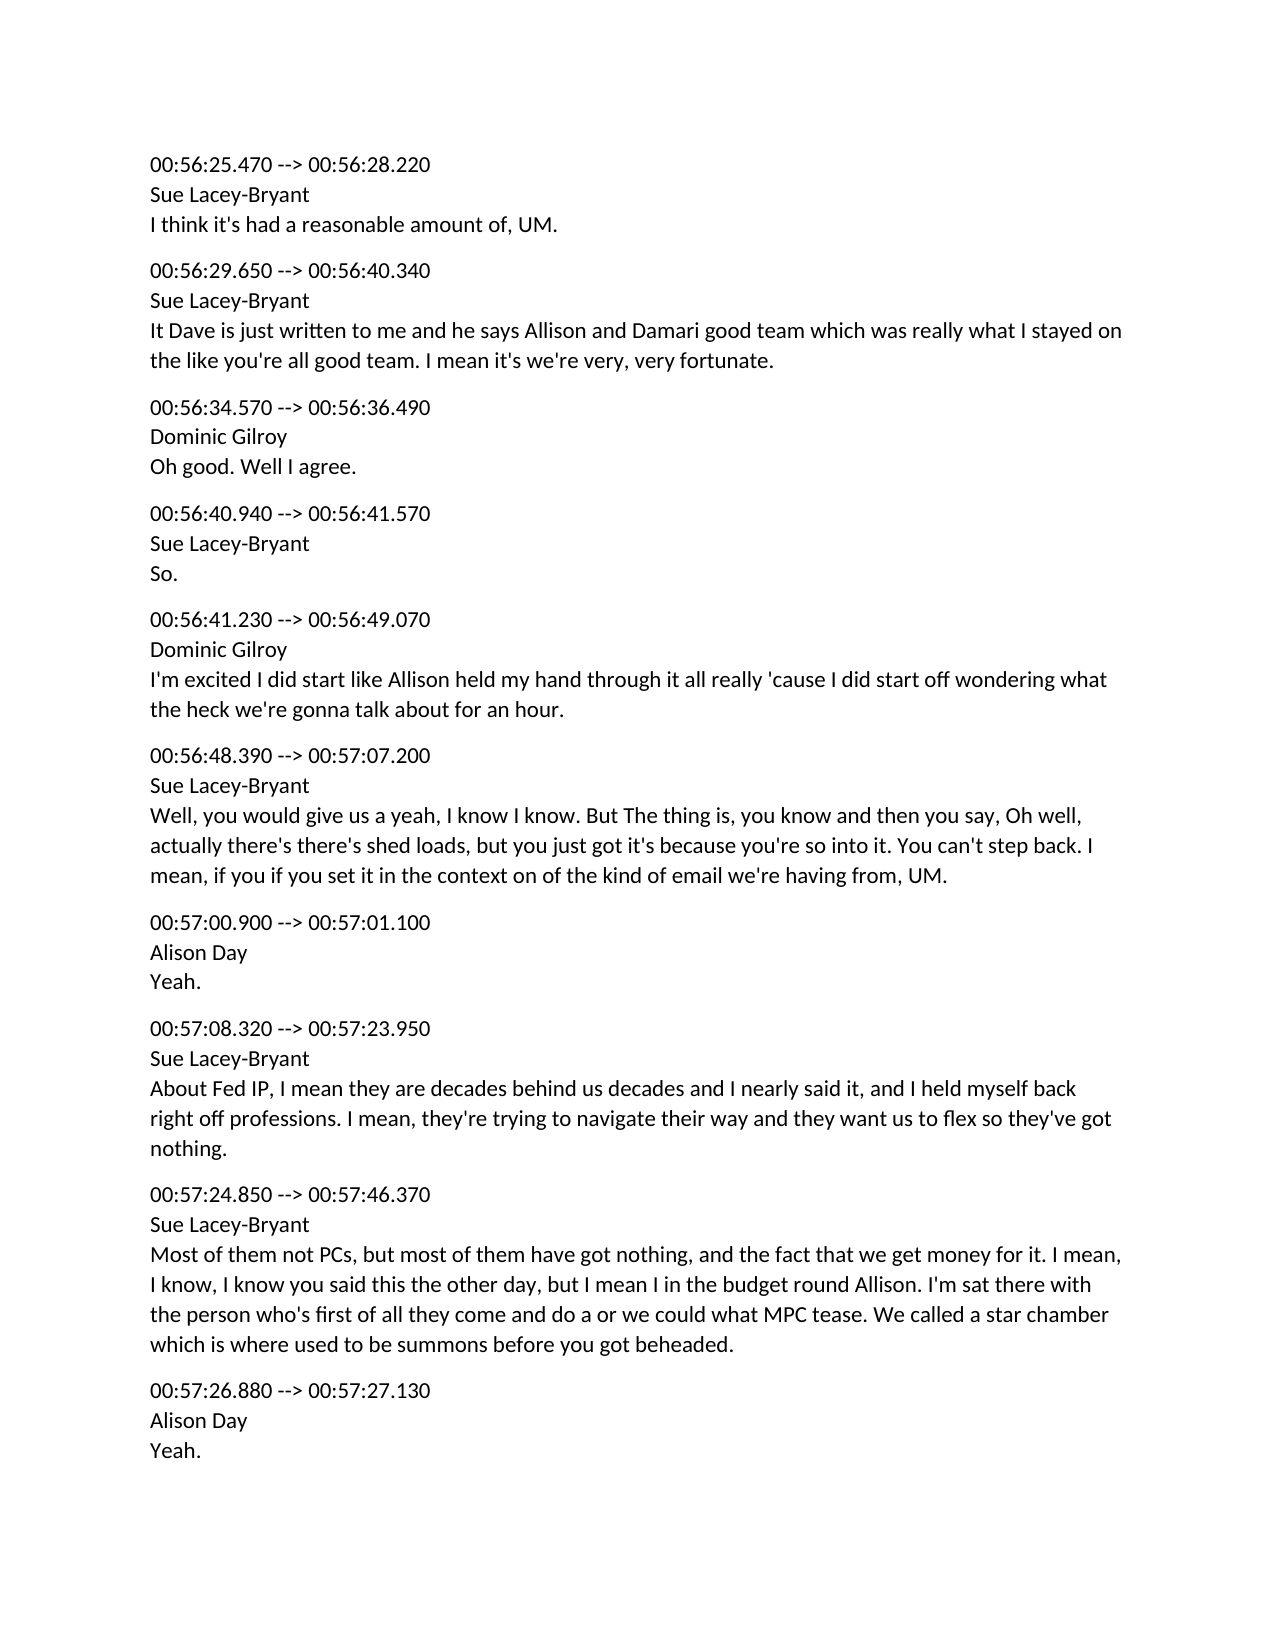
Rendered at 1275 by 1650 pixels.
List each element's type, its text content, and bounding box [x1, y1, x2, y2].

text 00:57:00.900 --> 00:57:01.100 Alison Day Yeah. [150, 908, 1125, 996]
text 00:56:34.570 --> 00:56:36.490 Dominic Gilroy Oh good. Well I agree. [150, 393, 1125, 480]
text 00:57:08.320 --> 00:57:23.950 Sue Lacey-Bryant About Fed IP, I mean they are decades behind us decades and I nearly said it, and I held myself back right off professions. I mean, they're trying to navigate their way and they want us to flex so they've got nothing. [150, 1014, 1125, 1162]
text 00:56:29.650 --> 00:56:40.340 Sue Lacey-Bryant It Dave is just written to me and he says Allison and Damari good team which was really what I stayed on the like you're all good team. I mean it's we're very, very fortunate. [150, 256, 1125, 374]
text 00:57:26.880 --> 00:57:27.130 Alison Day Yeah. [150, 1376, 1125, 1464]
text 00:56:40.940 --> 00:56:41.570 Sue Lacey-Bryant So. [150, 499, 1125, 587]
text 00:56:41.230 --> 00:56:49.070 Dominic Gilroy I'm excited I did start like Allison held my hand through it all really 'cause I did start off wondering what the heck we're gonna talk about for an hour. [150, 605, 1125, 723]
text 00:57:24.850 --> 00:57:46.370 Sue Lacey-Bryant Most of them not PCs, but most of them have got nothing, and the fact that we get money for it. I mean, I know, I know you said this the other day, but I mean I in the budget round Allison. I'm sat there with the person who's first of all they come and do a or we could what MPC tease. We called a star chamber which is where used to be summons before you got beheaded. [150, 1180, 1125, 1358]
text 00:56:25.470 --> 00:56:28.220 Sue Lacey-Bryant I think it's had a reasonable amount of, UM. [150, 150, 1125, 238]
text 00:56:48.390 --> 00:57:07.200 Sue Lacey-Bryant Well, you would give us a yeah, I know I know. But The thing is, you know and then you say, Oh well, actually there's there's shed loads, but you just got it's because you're so into it. You can't step back. I mean, if you if you set it in the context on of the kind of email we're having from, UM. [150, 742, 1125, 889]
